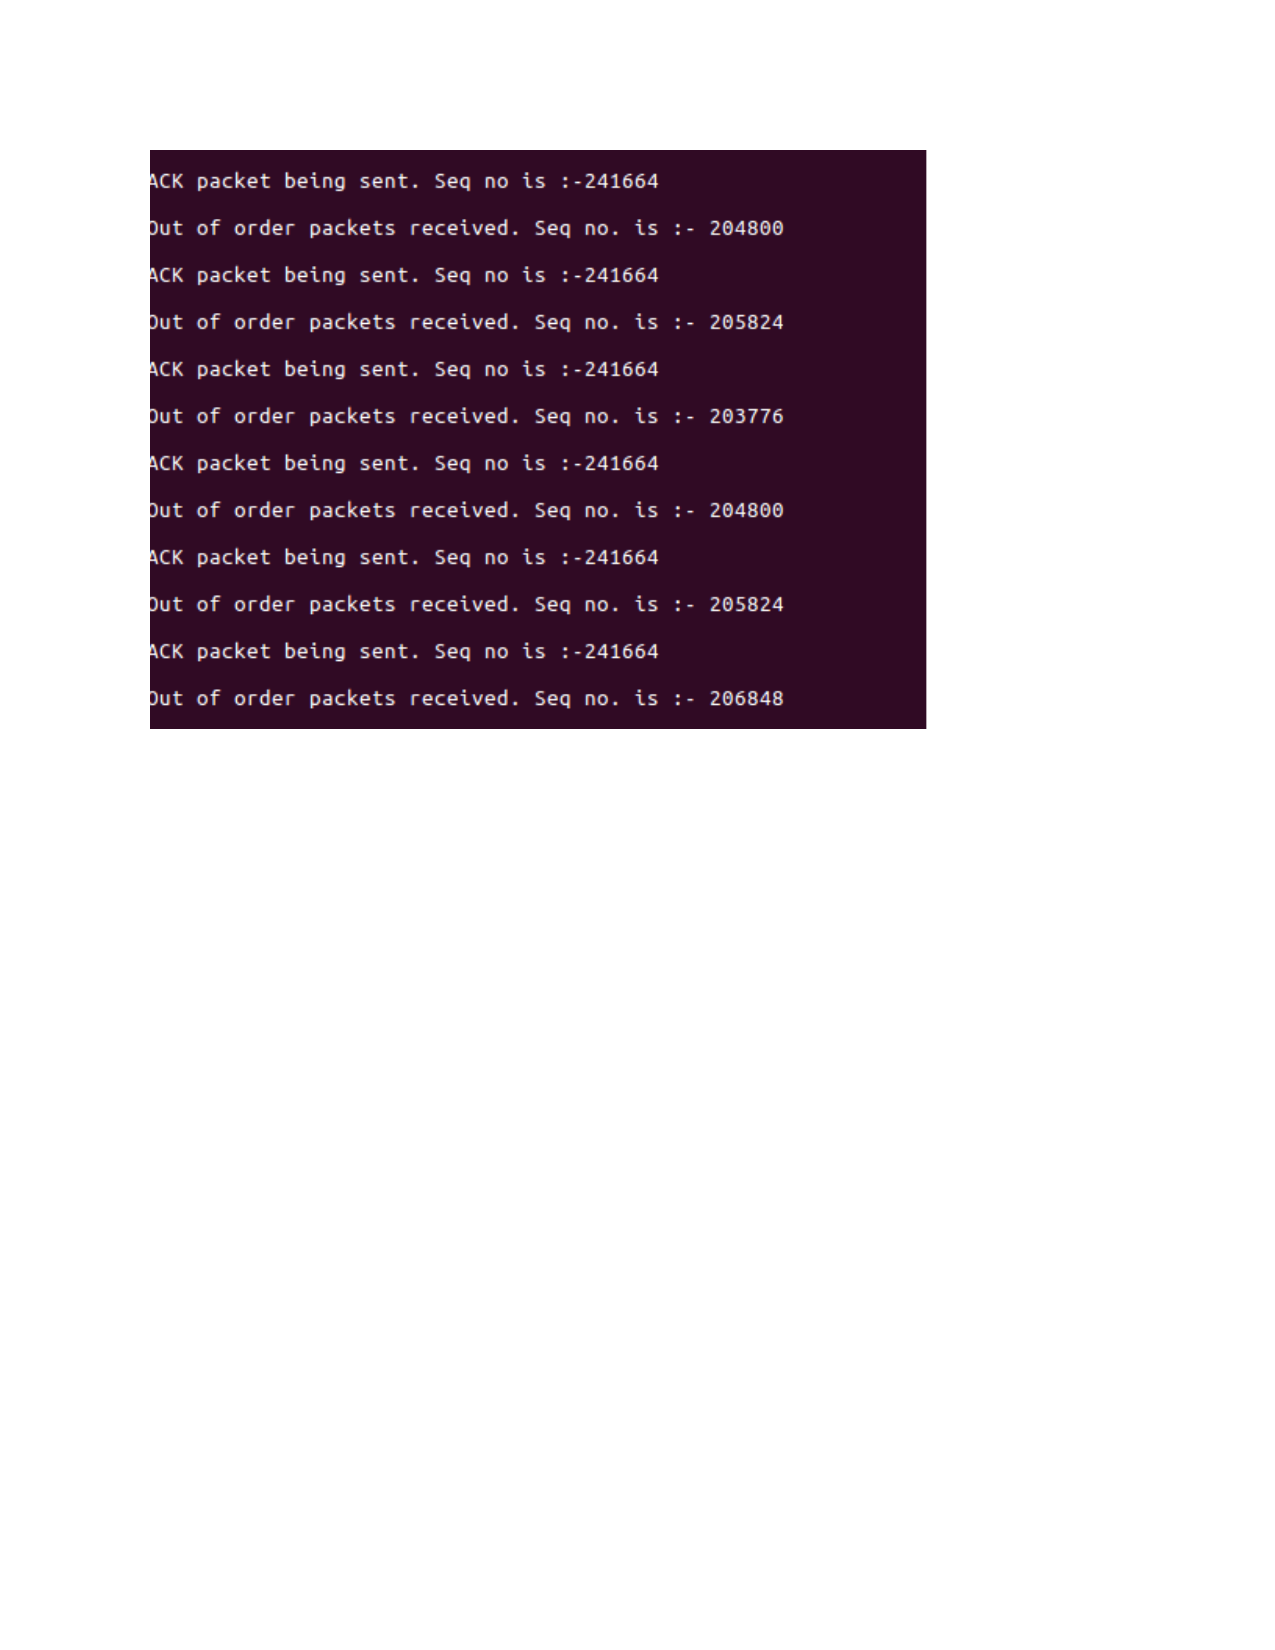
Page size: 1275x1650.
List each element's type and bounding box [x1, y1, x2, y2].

picture [150, 150, 927, 729]
